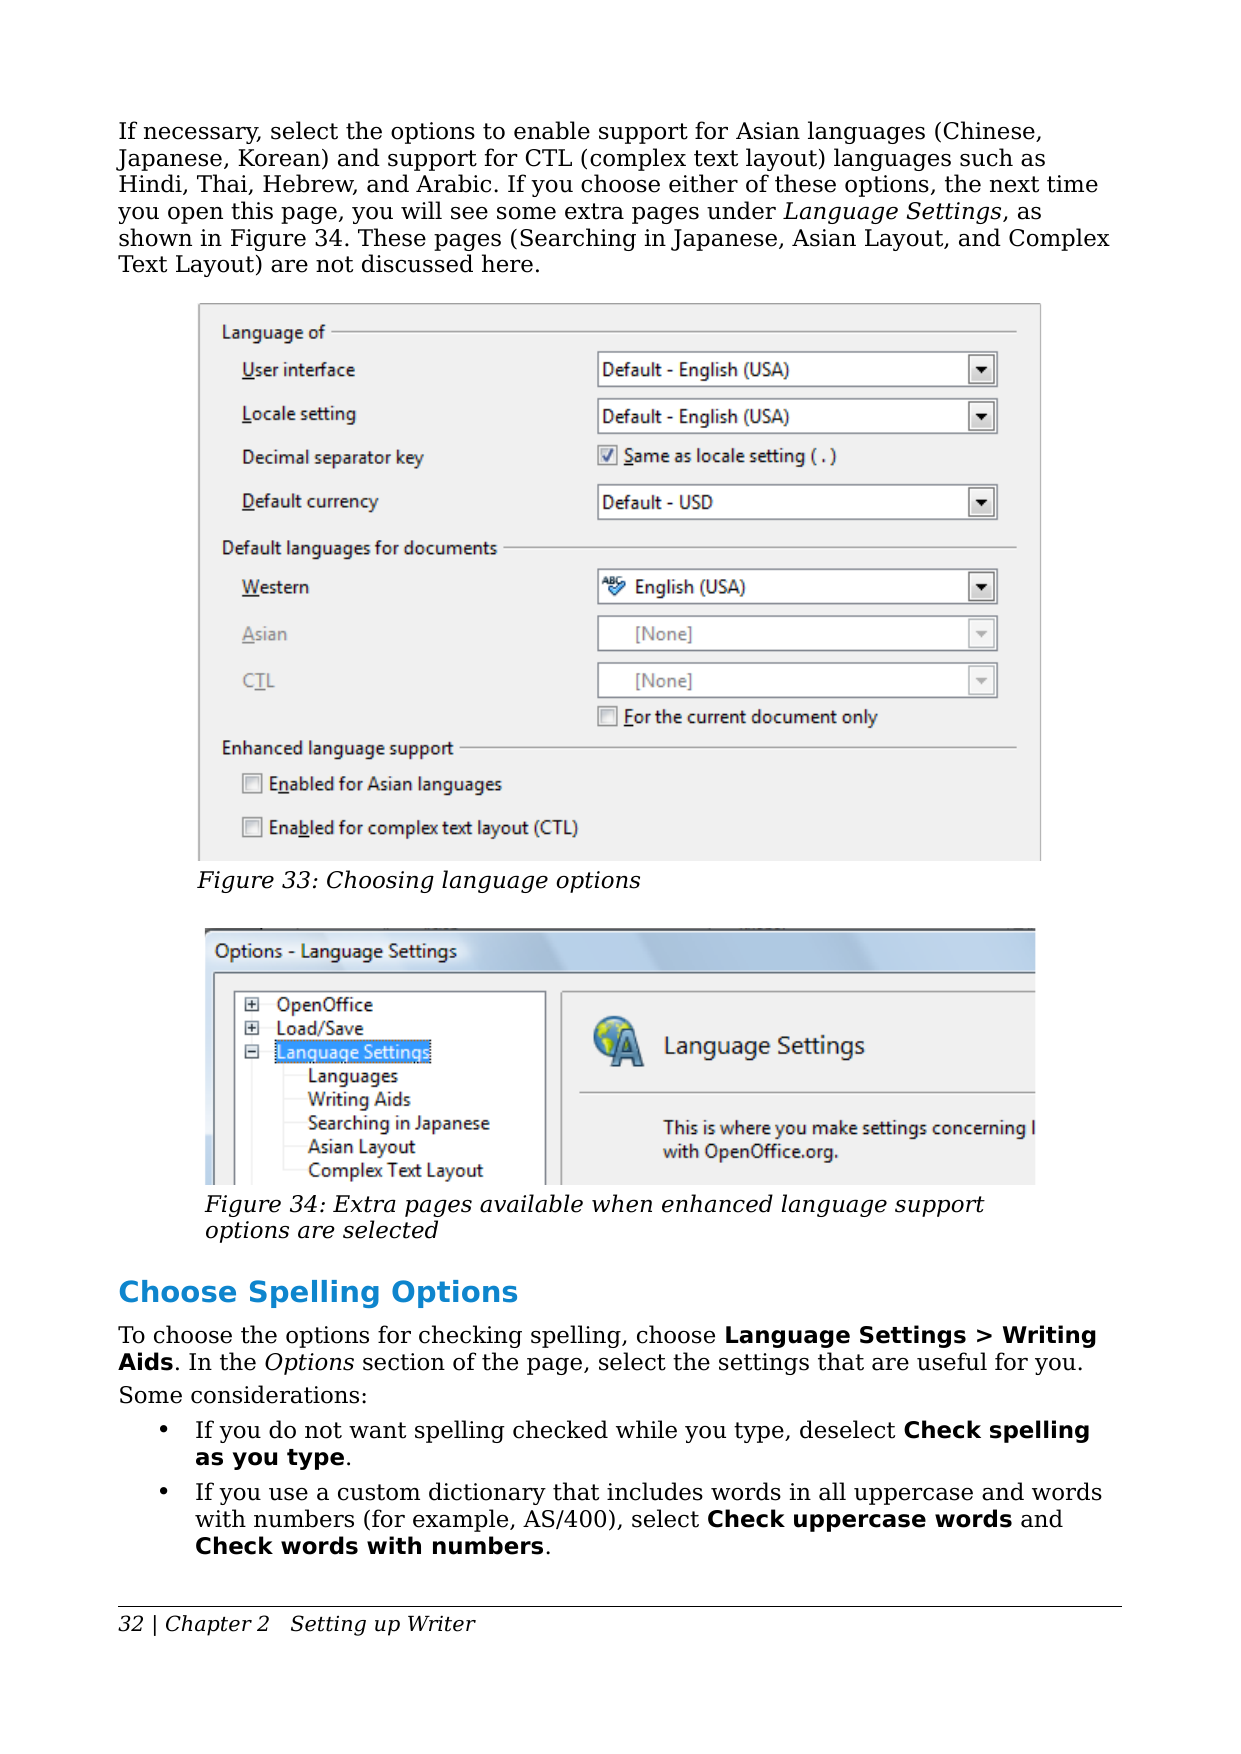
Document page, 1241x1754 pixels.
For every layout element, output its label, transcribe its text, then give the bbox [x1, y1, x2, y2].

list Some considerations: [118, 1382, 1122, 1408]
list If you do not want spelling checked while you type, deselect Check spelling as you type. [156, 1415, 1122, 1471]
text If necessary, select the options to enable support for Asian languages (Chinese, Japanese, Korean) and support for CTL (complex text layout) languages such as Hindi, Thai, Hebrew, and Arabic. If you choose either of these options, the next time you open this page, you will see some extra pages under Language Settings, as shown in Figure 34. These pages (Searching in Japanese, Asian Layout, and Complex Text Layout) are not discussed here. [118, 118, 1122, 278]
picture [197, 303, 1042, 861]
picture [204, 928, 1036, 1185]
list If you use a custom dictionary that includes words in all uppercase and words with numbers (for example, AS/400), select Check uppercase words and Check words with numbers. [156, 1477, 1122, 1559]
text Figure 34: Extra pages available when enhanced language support options are selected [205, 1191, 1035, 1244]
subtitle Choose Spelling Options [118, 1276, 1122, 1310]
text Figure 33: Choosing language options [197, 867, 1043, 894]
list To choose the options for checking spelling, choose Language Settings > Writing Aids. In the Options section of the page, select the settings that are useful for you. [118, 1322, 1122, 1375]
